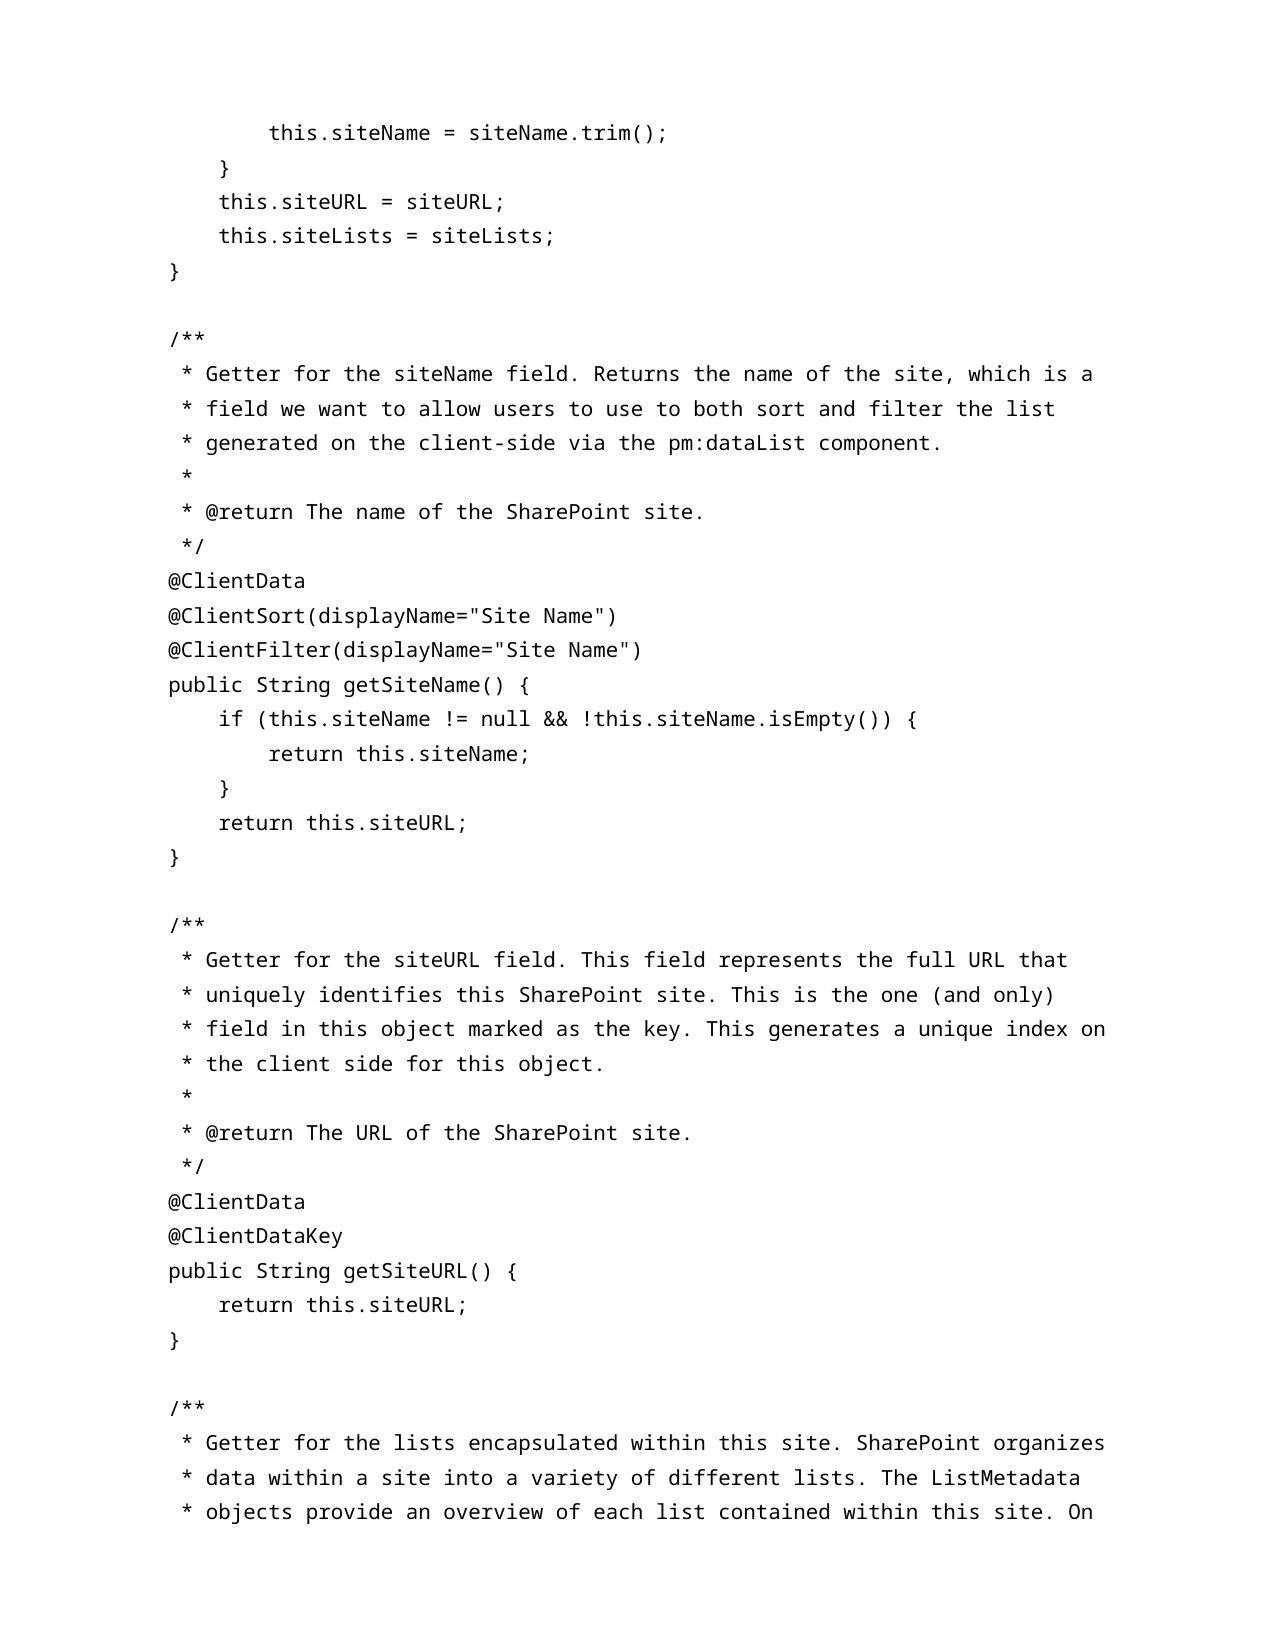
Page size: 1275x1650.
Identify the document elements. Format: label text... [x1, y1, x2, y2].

text * generated on the client-side via the pm:dataList component. [118, 428, 1157, 457]
text this.siteName = siteName.trim(); [118, 118, 1157, 147]
text } [118, 153, 1157, 181]
text public String getSiteURL() { [118, 1256, 1157, 1284]
text @ClientFilter(displayName="Site Name") [118, 635, 1157, 664]
text * Getter for the siteURL field. This field represents the full URL that [118, 946, 1157, 974]
text * [118, 463, 1157, 491]
text */ [118, 1152, 1157, 1181]
text */ [118, 532, 1157, 560]
text @ClientData [118, 1187, 1157, 1215]
text this.siteLists = siteLists; [118, 222, 1157, 250]
text this.siteURL = siteURL; [118, 187, 1157, 216]
text * uniquely identifies this SharePoint site. This is the one (and only) [118, 980, 1157, 1008]
text * @return The name of the SharePoint site. [118, 497, 1157, 526]
text * data within a site into a variety of different lists. The ListMetadata [118, 1463, 1157, 1491]
text /** [118, 1394, 1157, 1422]
text @ClientDataKey [118, 1221, 1157, 1250]
text } [118, 773, 1157, 802]
text * field we want to allow users to use to both sort and filter the list [118, 394, 1157, 422]
text /** [118, 911, 1157, 939]
text * Getter for the lists encapsulated within this site. SharePoint organizes [118, 1428, 1157, 1457]
text if (this.siteName != null && !this.siteName.isEmpty()) { [118, 704, 1157, 733]
text * objects provide an overview of each list contained within this site. On [118, 1497, 1157, 1526]
text public String getSiteName() { [118, 670, 1157, 698]
text return this.siteURL; [118, 808, 1157, 836]
text return this.siteName; [118, 739, 1157, 767]
text } [118, 256, 1157, 284]
text /** [118, 325, 1157, 353]
text @ClientData [118, 566, 1157, 595]
text * the client side for this object. [118, 1049, 1157, 1077]
text * Getter for the siteName field. Returns the name of the site, which is a [118, 359, 1157, 388]
text * field in this object marked as the key. This generates a unique index on [118, 1014, 1157, 1043]
text return this.siteURL; [118, 1290, 1157, 1319]
text @ClientSort(displayName="Site Name") [118, 601, 1157, 629]
text * [118, 1083, 1157, 1112]
text } [118, 1325, 1157, 1353]
text } [118, 842, 1157, 871]
text * @return The URL of the SharePoint site. [118, 1118, 1157, 1146]
